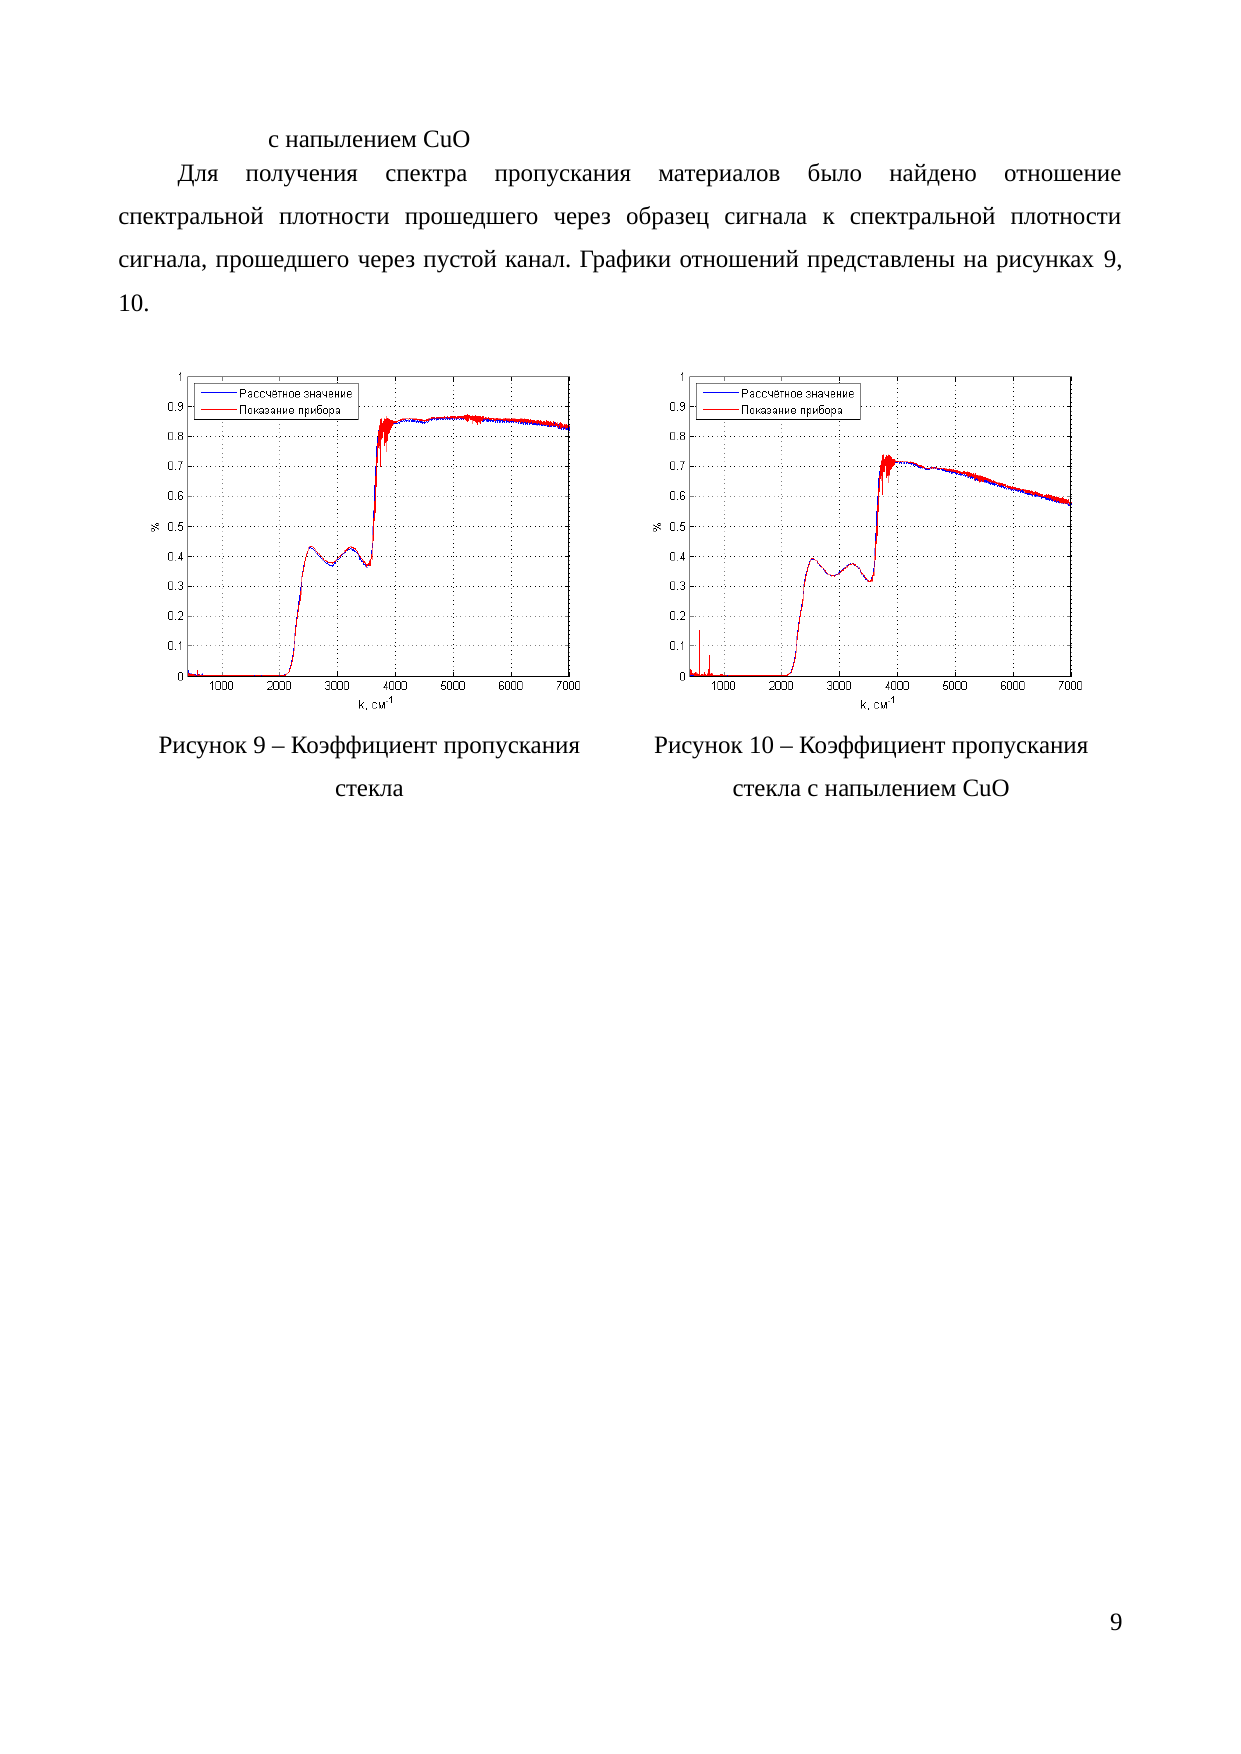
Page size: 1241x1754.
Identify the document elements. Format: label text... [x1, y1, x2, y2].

text Для получения спектра пропускания материалов было найдено отношение спектральной плотности прошедшего через образец сигнала к спектральной плотности сигнала, прошедшего через пустой канал. Графики отношений представлены на рисунках 9, 10. [118, 158, 1122, 316]
table_cell с напылением CuO [118, 118, 620, 158]
picture [123, 348, 615, 716]
table_header Рисунок 10 – Коэффициент пропускания стекла с напылением CuO [620, 343, 1122, 851]
picture [625, 348, 1117, 716]
table_cell [620, 118, 1122, 158]
table_header Рисунок 9 – Коэффициент пропускания стекла [118, 343, 620, 851]
